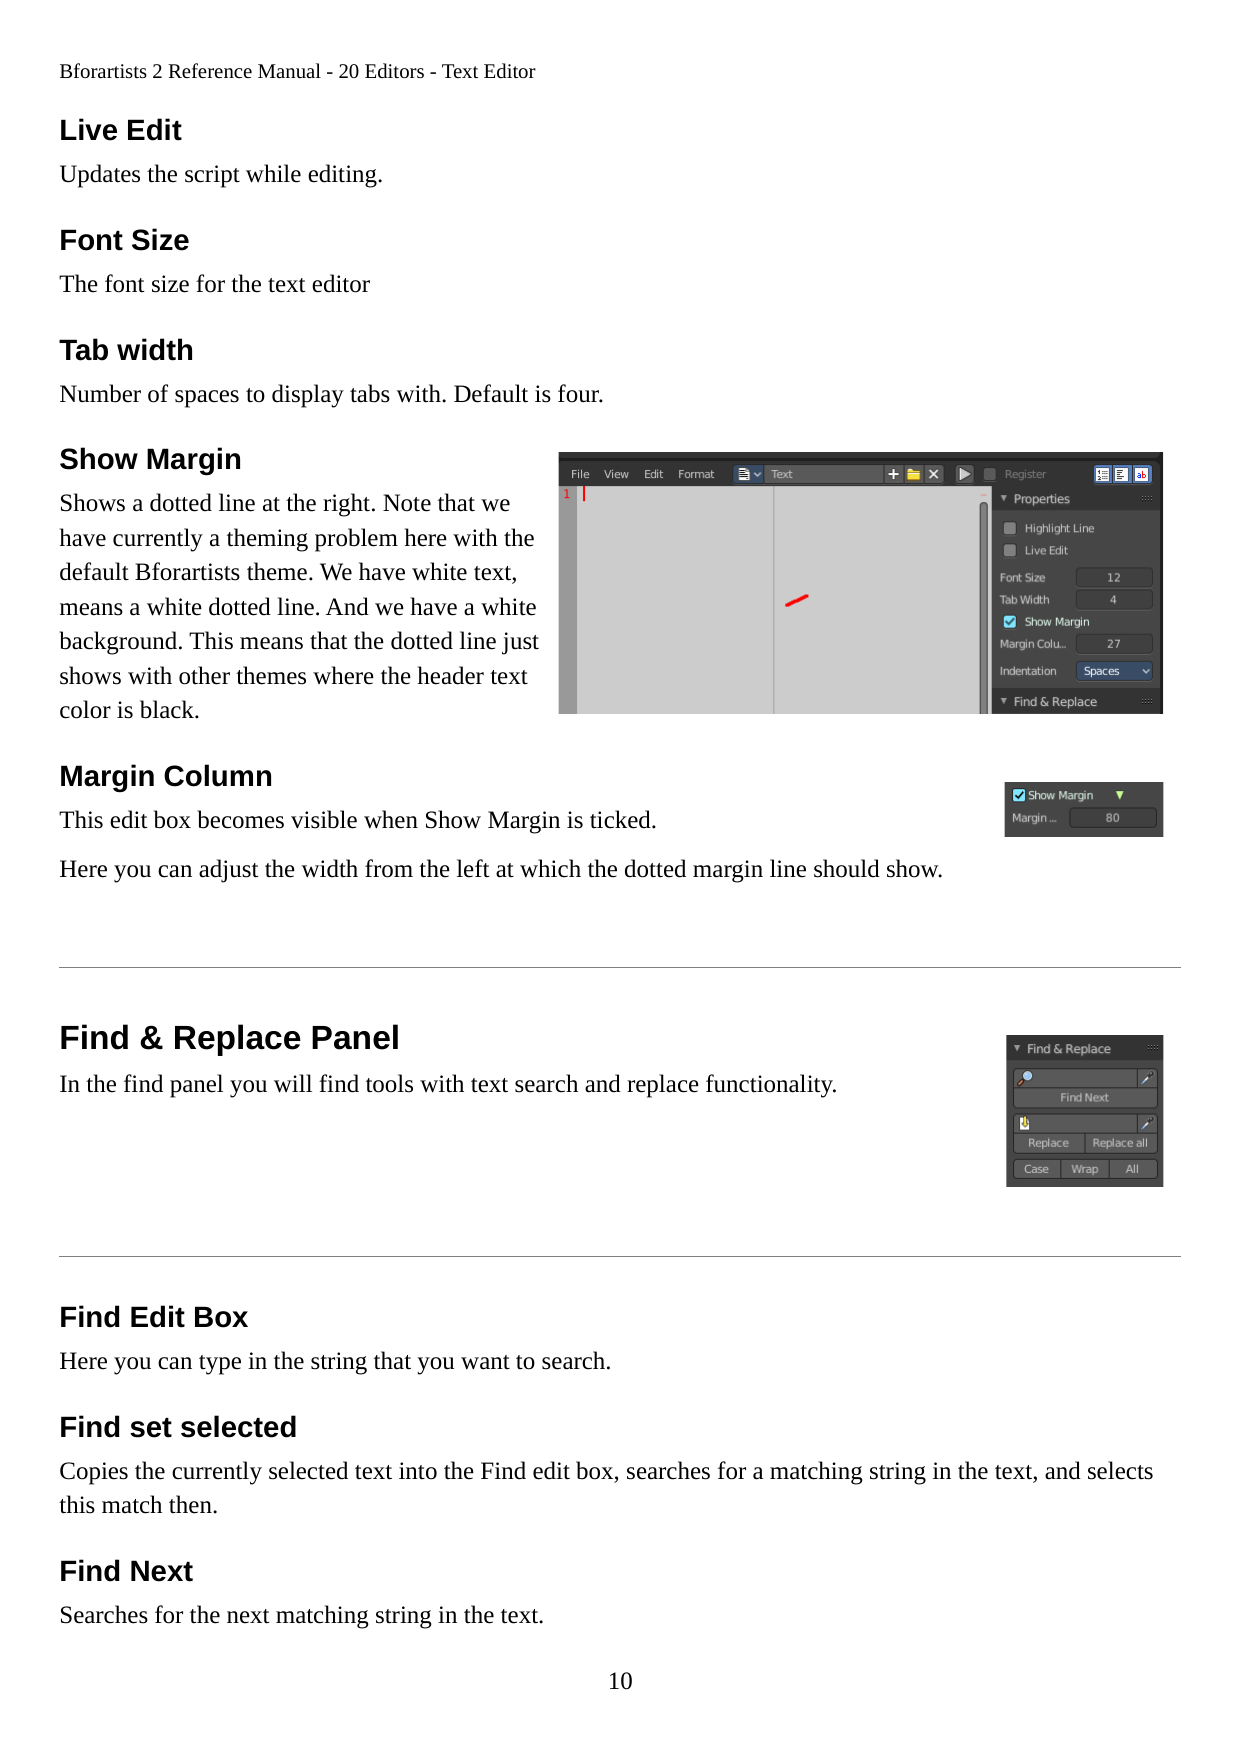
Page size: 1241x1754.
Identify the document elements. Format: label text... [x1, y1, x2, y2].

text Updates the script while editing. [59, 159, 1181, 188]
subtitle Find Next [59, 1554, 1181, 1588]
text In the find panel you will find tools with text search and replace functionality. [59, 1069, 1006, 1097]
subtitle Tab width [59, 332, 1181, 366]
picture [1004, 782, 1164, 837]
text Here you can adjust the width from the left at which the dotted margin line should show. [59, 854, 1181, 883]
text Number of spaces to display tabs with. Default is four. [59, 379, 1181, 407]
subtitle Live Edit [59, 113, 1181, 146]
text Copies the currently selected text into the Find edit box, searches for a matching string in the text, and selects this match then. [59, 1456, 1181, 1519]
picture [558, 452, 1164, 714]
text This edit box becomes visible when Show Margin is ticked. [59, 805, 1004, 834]
text The font size for the text editor [59, 269, 1181, 297]
text Here you can type in the string that you want to search. [59, 1346, 1181, 1375]
subtitle Font Size [59, 222, 1181, 256]
subtitle Margin Column [59, 759, 1181, 793]
subtitle Show Margin [59, 442, 1181, 476]
text Shows a dotted line at the right. Note that we have currently a theming problem here with the default Bforartists theme. We have white text, means a white dotted line. And we have a white background. This means that the dotted line just shows with other themes where the header text color is black. [59, 488, 1181, 724]
subtitle Find & Replace Panel [59, 1017, 1181, 1056]
picture [1006, 1035, 1164, 1187]
text Searches for the next matching string in the text. [59, 1600, 1181, 1629]
subtitle Find Edit Box [59, 1300, 1181, 1334]
subtitle Find set selected [59, 1410, 1181, 1443]
